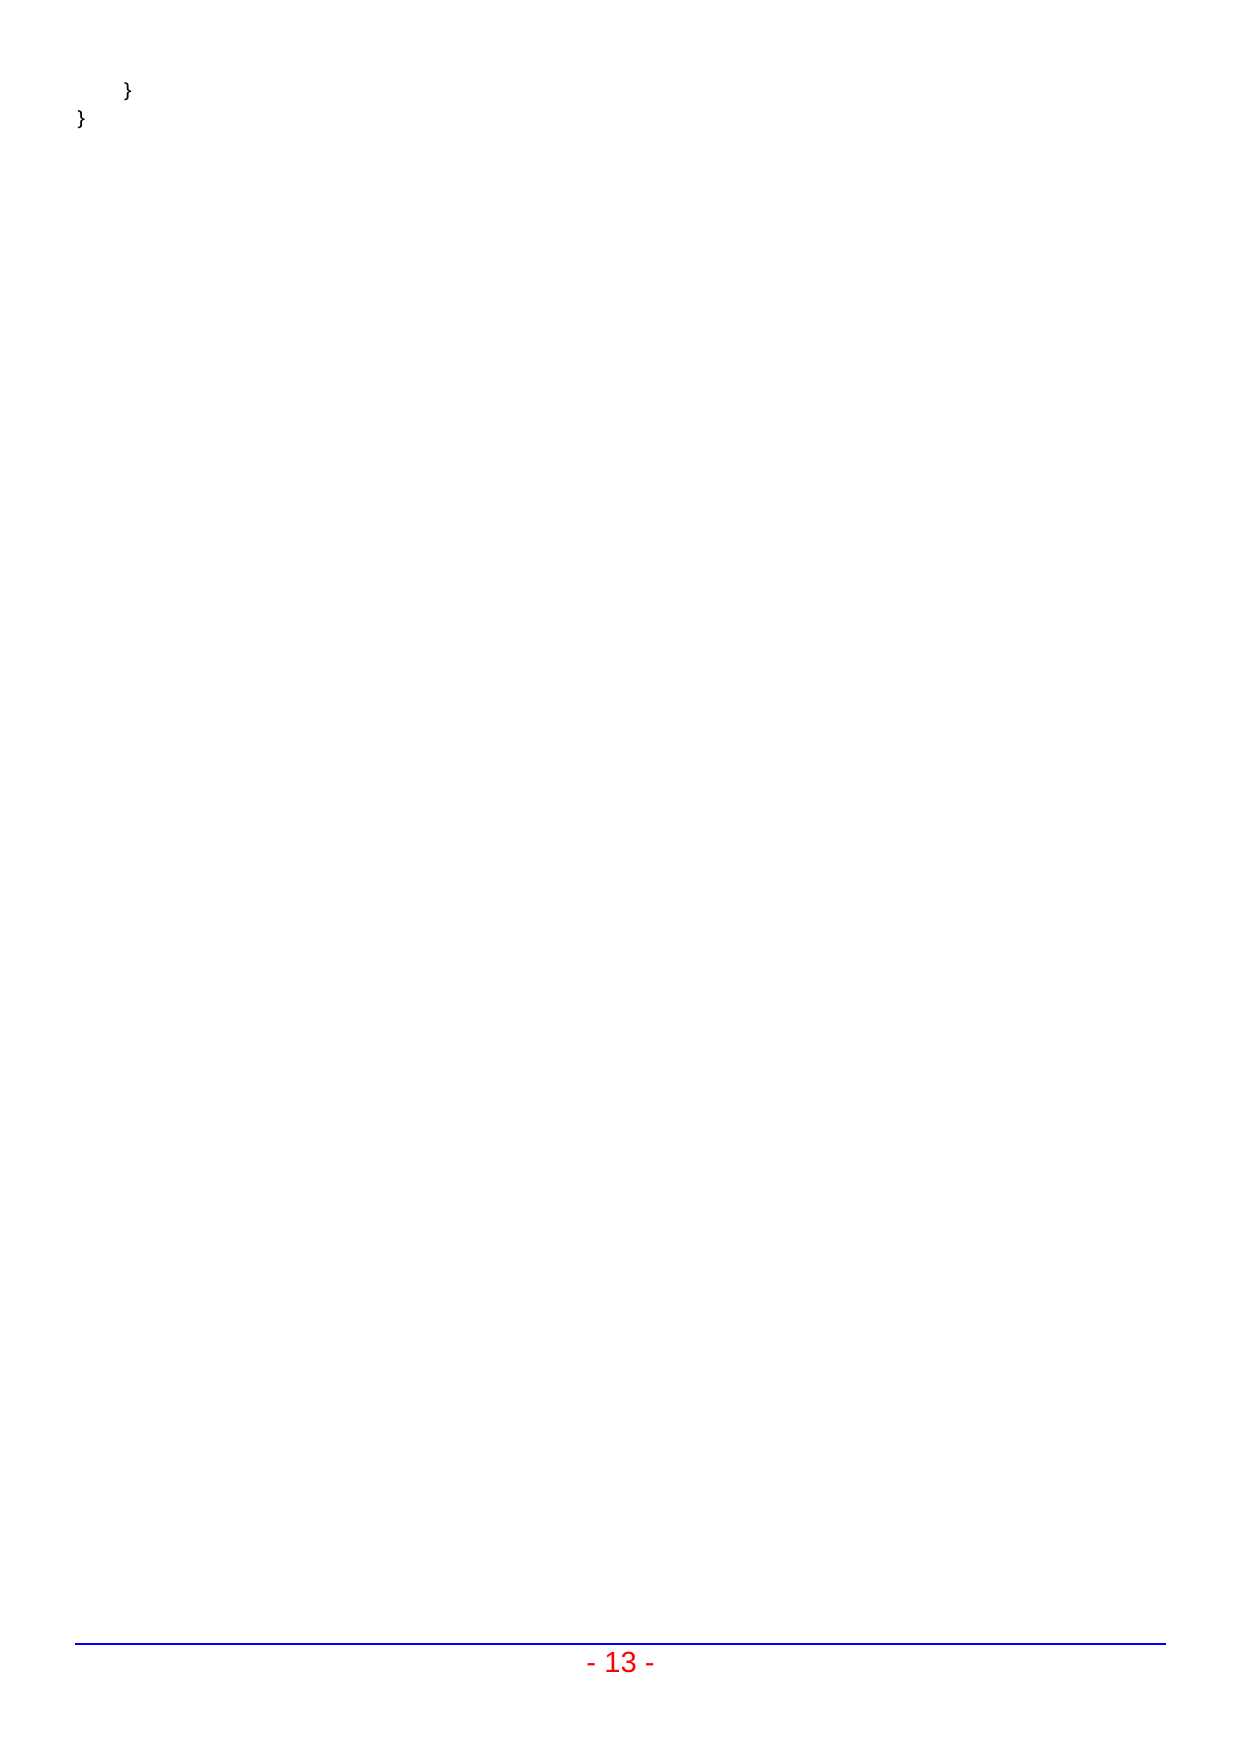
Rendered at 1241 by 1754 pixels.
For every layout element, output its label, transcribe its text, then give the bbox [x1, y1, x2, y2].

text } [75, 103, 1166, 132]
text } [75, 75, 1166, 103]
